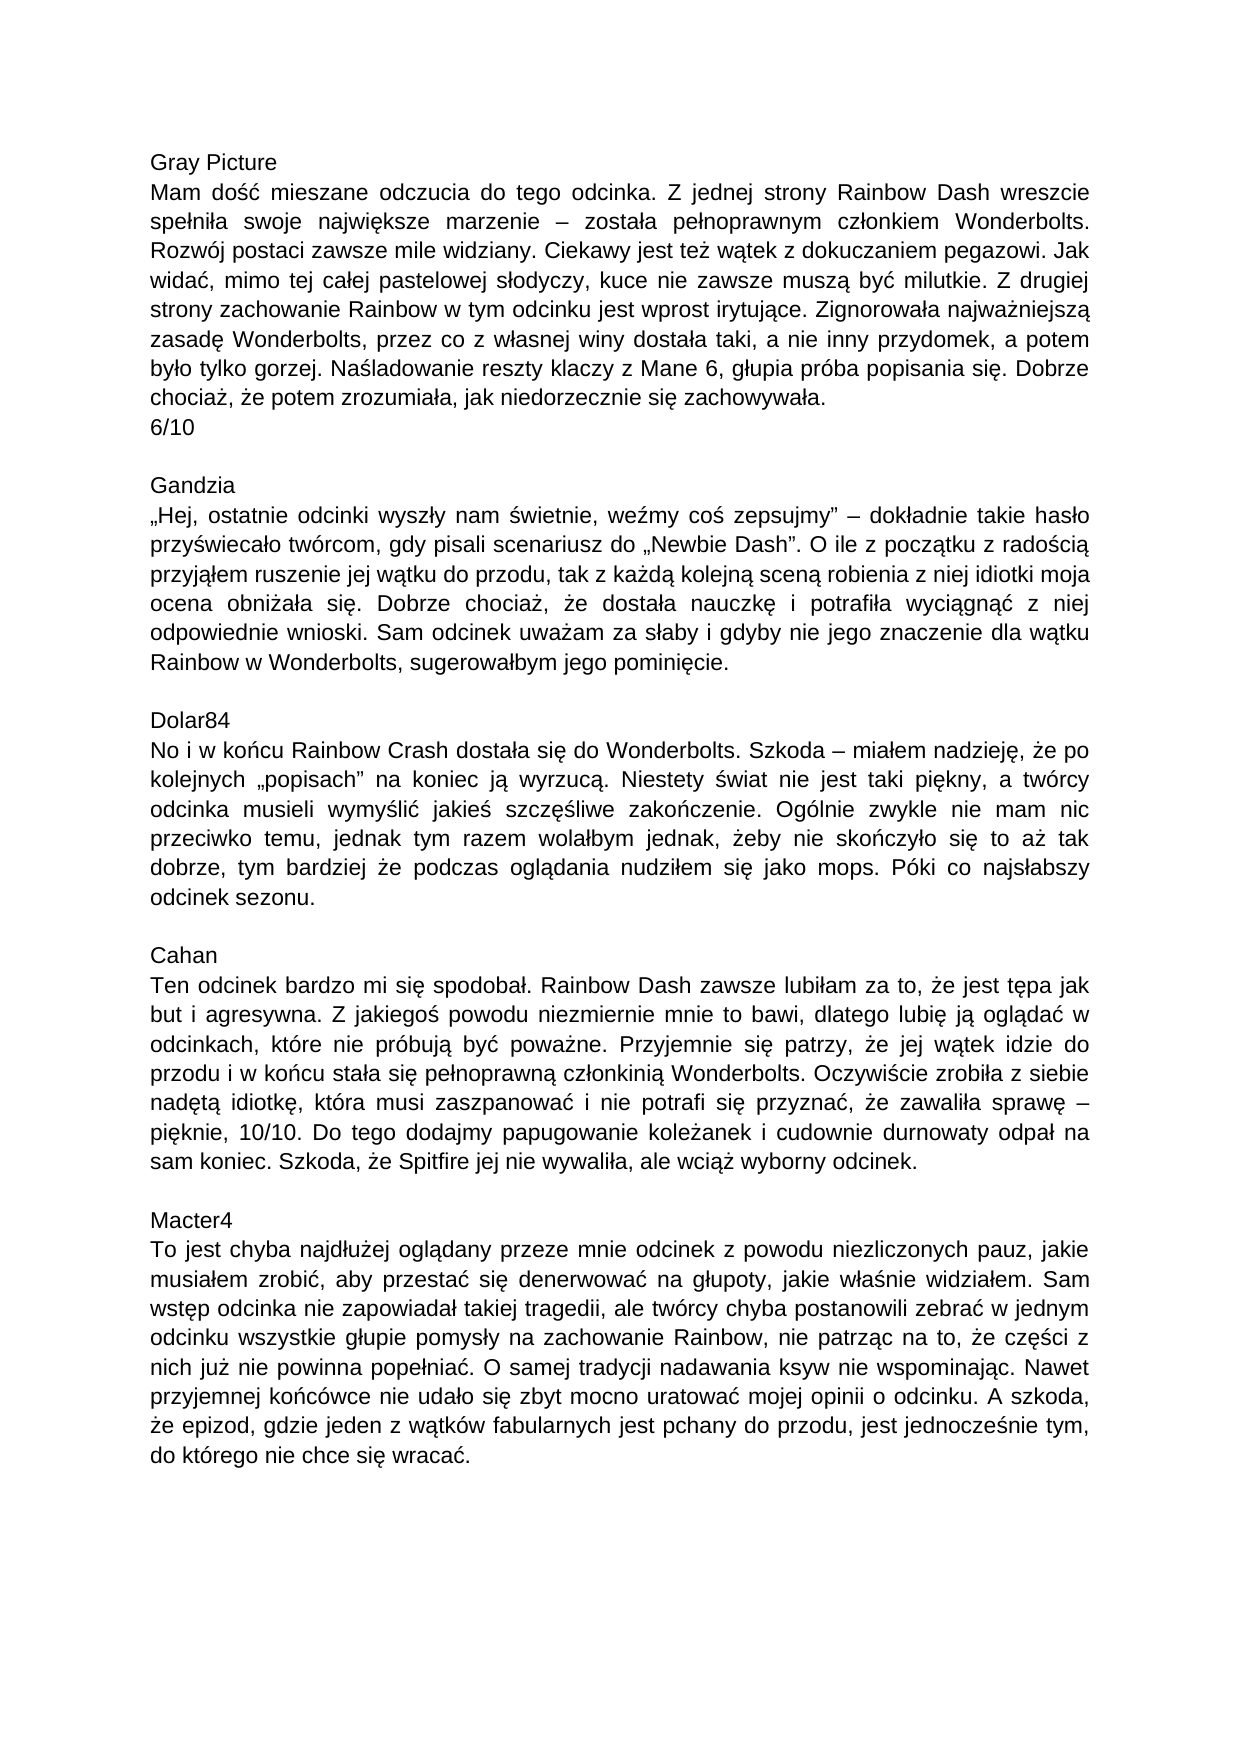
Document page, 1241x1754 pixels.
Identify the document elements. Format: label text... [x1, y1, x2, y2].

text Macter4 [150, 1207, 1091, 1233]
text Dolar84 [150, 708, 1091, 734]
text Gray Picture [150, 150, 1091, 176]
text 6/10 [150, 414, 1091, 440]
text „Hej, ostatnie odcinki wyszły nam świetnie, weźmy coś zepsujmy” – dokładnie takie hasło przyświecało twórcom, gdy pisali scenariusz do „Newbie Dash”. O ile z początku z radością przyjąłem ruszenie jej wątku do przodu, tak z każdą kolejną sceną robienia z niej idiotki moja ocena obniżała się. Dobrze chociaż, że dostała nauczkę i potrafiła wyciągnąć z niej odpowiednie wnioski. Sam odcinek uważam za słaby i gdyby nie jego znaczenie dla wątku Rainbow w Wonderbolts, sugerowałbym jego pominięcie. [150, 502, 1091, 675]
text Cahan [150, 943, 1091, 969]
text Gandzia [150, 473, 1091, 499]
text Ten odcinek bardzo mi się spodobał. Rainbow Dash zawsze lubiłam za to, że jest tępa jak but i agresywna. Z jakiegoś powodu niezmiernie mnie to bawi, dlatego lubię ją oglądać w odcinkach, które nie próbują być poważne. Przyjemnie się patrzy, że jej wątek idzie do przodu i w końcu stała się pełnoprawną członkinią Wonderbolts. Oczywiście zrobiła z siebie nadętą idiotkę, która musi zaszpanować i nie potrafi się przyznać, że zawaliła sprawę – pięknie, 10/10. Do tego dodajmy papugowanie koleżanek i cudownie durnowaty odpał na sam koniec. Szkoda, że Spitfire jej nie wywaliła, ale wciąż wyborny odcinek. [150, 972, 1091, 1174]
text To jest chyba najdłużej oglądany przeze mnie odcinek z powodu niezliczonych pauz, jakie musiałem zrobić, aby przestać się denerwować na głupoty, jakie właśnie widziałem. Sam wstęp odcinka nie zapowiadał takiej tragedii, ale twórcy chyba postanowili zebrać w jednym odcinku wszystkie głupie pomysły na zachowanie Rainbow, nie patrząc na to, że części z nich już nie powinna popełniać. O samej tradycji nadawania ksyw nie wspominając. Nawet przyjemnej końcówce nie udało się zbyt mocno uratować mojej opinii o odcinku. A szkoda, że epizod, gdzie jeden z wątków fabularnych jest pchany do przodu, jest jednocześnie tym, do którego nie chce się wracać. [150, 1237, 1091, 1468]
text No i w końcu Rainbow Crash dostała się do Wonderbolts. Szkoda – miałem nadzieję, że po kolejnych „popisach” na koniec ją wyrzucą. Niestety świat nie jest taki piękny, a twórcy odcinka musieli wymyślić jakieś szczęśliwe zakończenie. Ogólnie zwykle nie mam nic przeciwko temu, jednak tym razem wolałbym jednak, żeby nie skończyło się to aż tak dobrze, tym bardziej że podczas oglądania nudziłem się jako mops. Póki co najsłabszy odcinek sezonu. [150, 737, 1091, 910]
text Mam dość mieszane odczucia do tego odcinka. Z jednej strony Rainbow Dash wreszcie spełniła swoje największe marzenie – została pełnoprawnym członkiem Wonderbolts. Rozwój postaci zawsze mile widziany. Ciekawy jest też wątek z dokuczaniem pegazowi. Jak widać, mimo tej całej pastelowej słodyczy, kuce nie zawsze muszą być milutkie. Z drugiej strony zachowanie Rainbow w tym odcinku jest wprost irytujące. Zignorowała najważniejszą zasadę Wonderbolts, przez co z własnej winy dostała taki, a nie inny przydomek, a potem było tylko gorzej. Naśladowanie reszty klaczy z Mane 6, głupia próba popisania się. Dobrze chociaż, że potem zrozumiała, jak niedorzecznie się zachowywała. [150, 179, 1091, 411]
